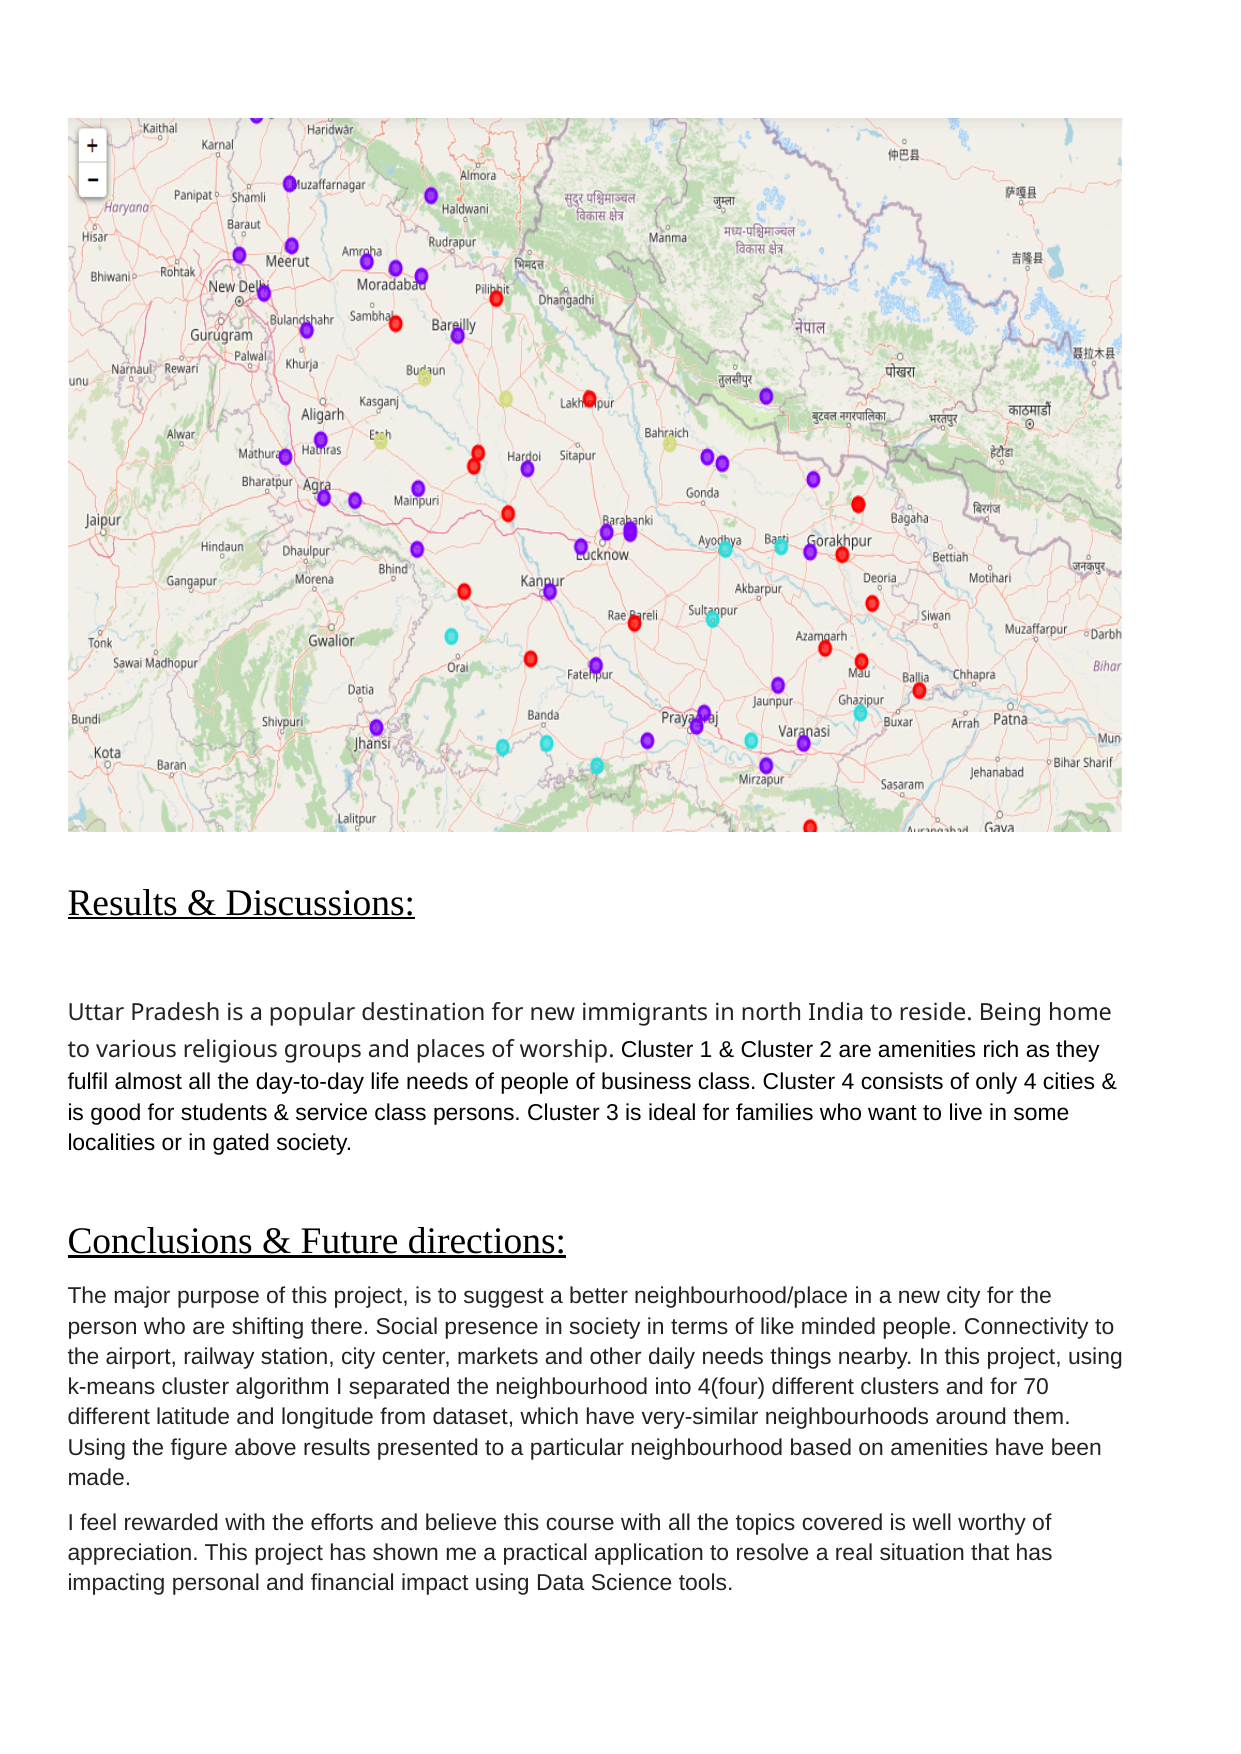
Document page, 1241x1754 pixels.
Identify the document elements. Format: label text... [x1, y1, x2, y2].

text Results & Discussions: [67, 880, 1123, 923]
text I feel rewarded with the efforts and believe this course with all the topics covered is well worthy of appreciation. This project has shown me a practical application to resolve a real situation that has impacting personal and financial impact using Data Science tools. [67, 1508, 1123, 1595]
picture [67, 118, 1124, 832]
text Conclusions & Future directions: [67, 1218, 1123, 1261]
text Uttar Pradesh is a popular destination for new immigrants in north India to reside. Being home to various religious groups and places of worship. Cluster 1 & Cluster 2 are amenities rich as they fulfil almost all the day-to-day life needs of people of business class. Cluster 4 consists of only 4 cities & is good for students & service class persons. Cluster 3 is ideal for families who want to live in some localities or in gated society. [67, 996, 1123, 1155]
text The major purpose of this project, is to suggest a better neighbourhood/place in a new city for the person who are shifting there. Social presence in society in terms of like minded people. Connectivity to the airport, railway station, city center, markets and other daily needs things nearby. In this project, using k-means cluster algorithm I separated the neighbourhood into 4(four) different clusters and for 70 different latitude and longitude from dataset, which have very-similar neighbourhoods around them. Using the figure above results presented to a particular neighbourhood based on amenities have been made. [67, 1282, 1123, 1490]
